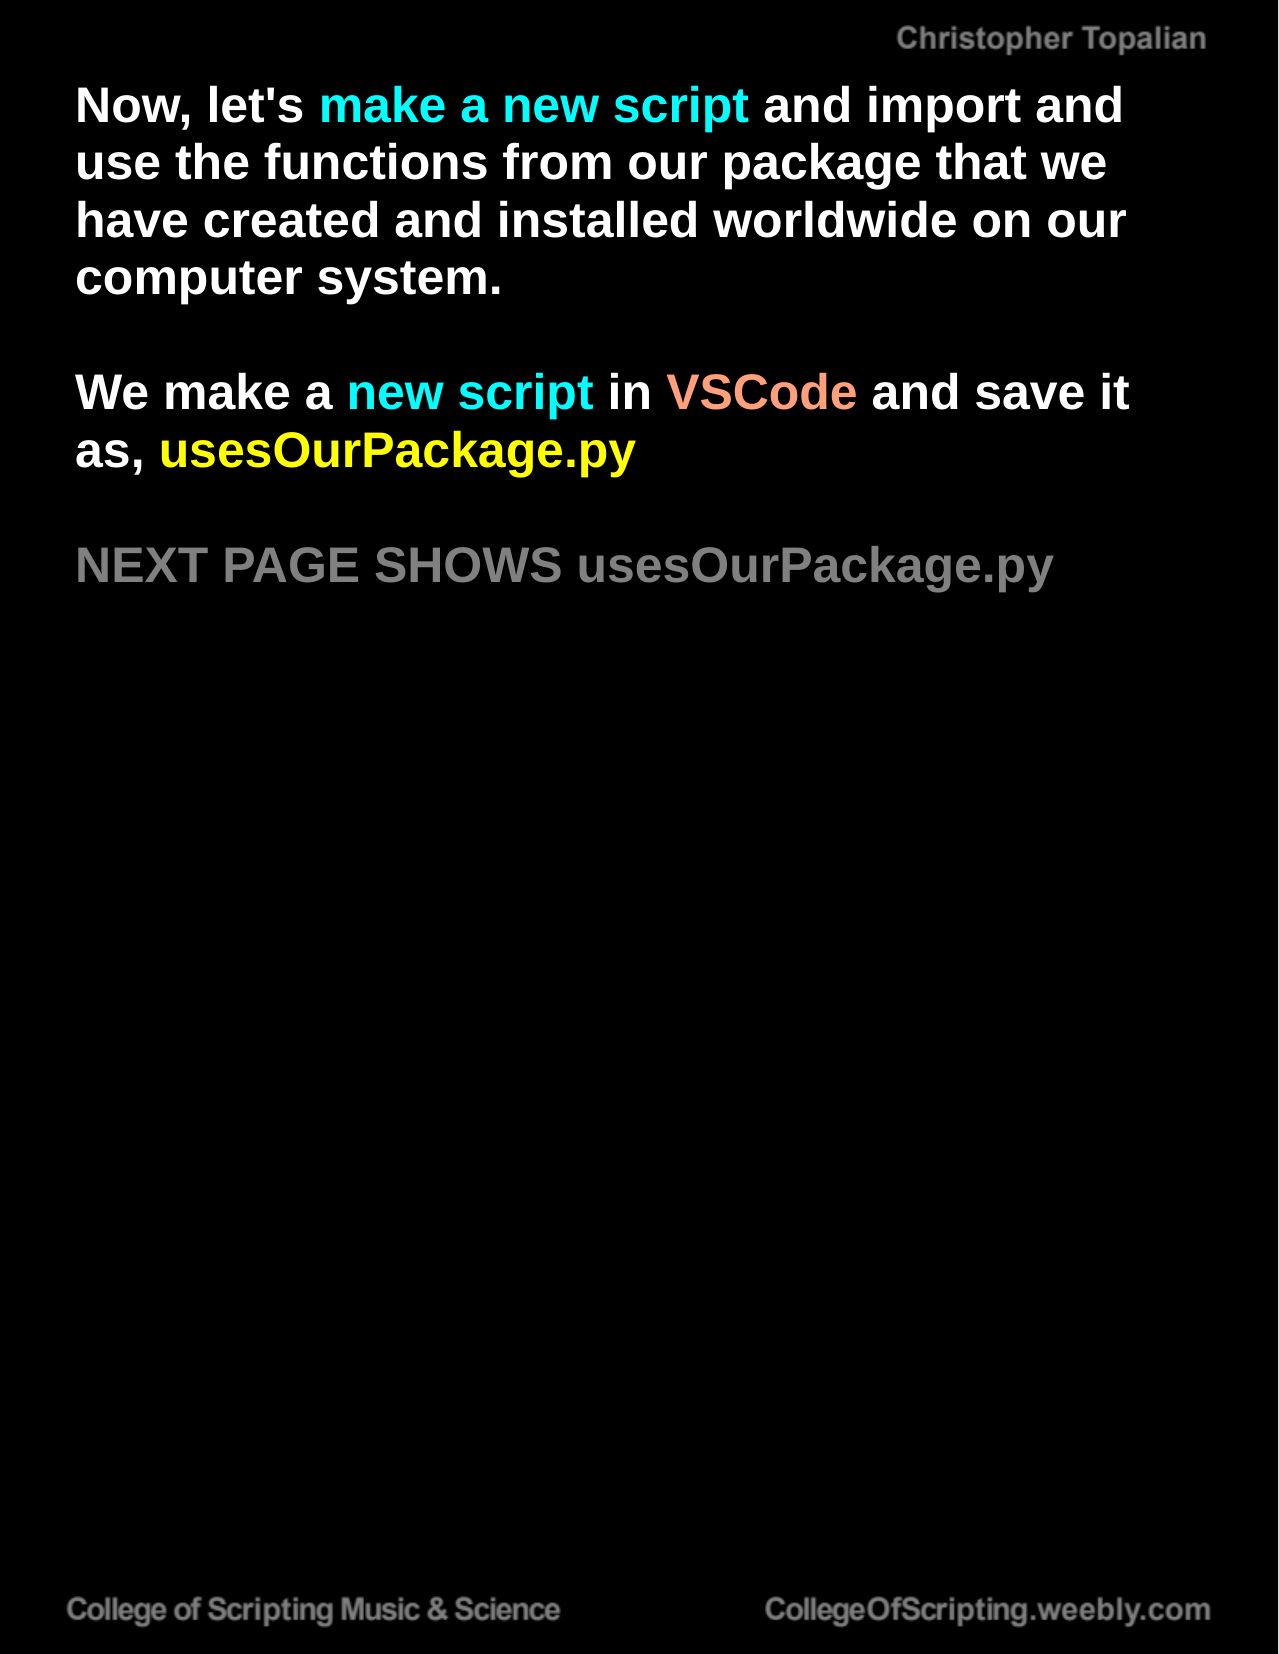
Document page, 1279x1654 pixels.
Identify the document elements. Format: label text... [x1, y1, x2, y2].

text We make a new script in VSCode and save it as, usesOurPackage.py [75, 362, 1203, 477]
text Now, let's make a new script and import and use the functions from our package that we have created and installed worldwide on our computer system. [75, 75, 1203, 305]
text NEXT PAGE SHOWS usesOurPackage.py [75, 535, 1203, 592]
